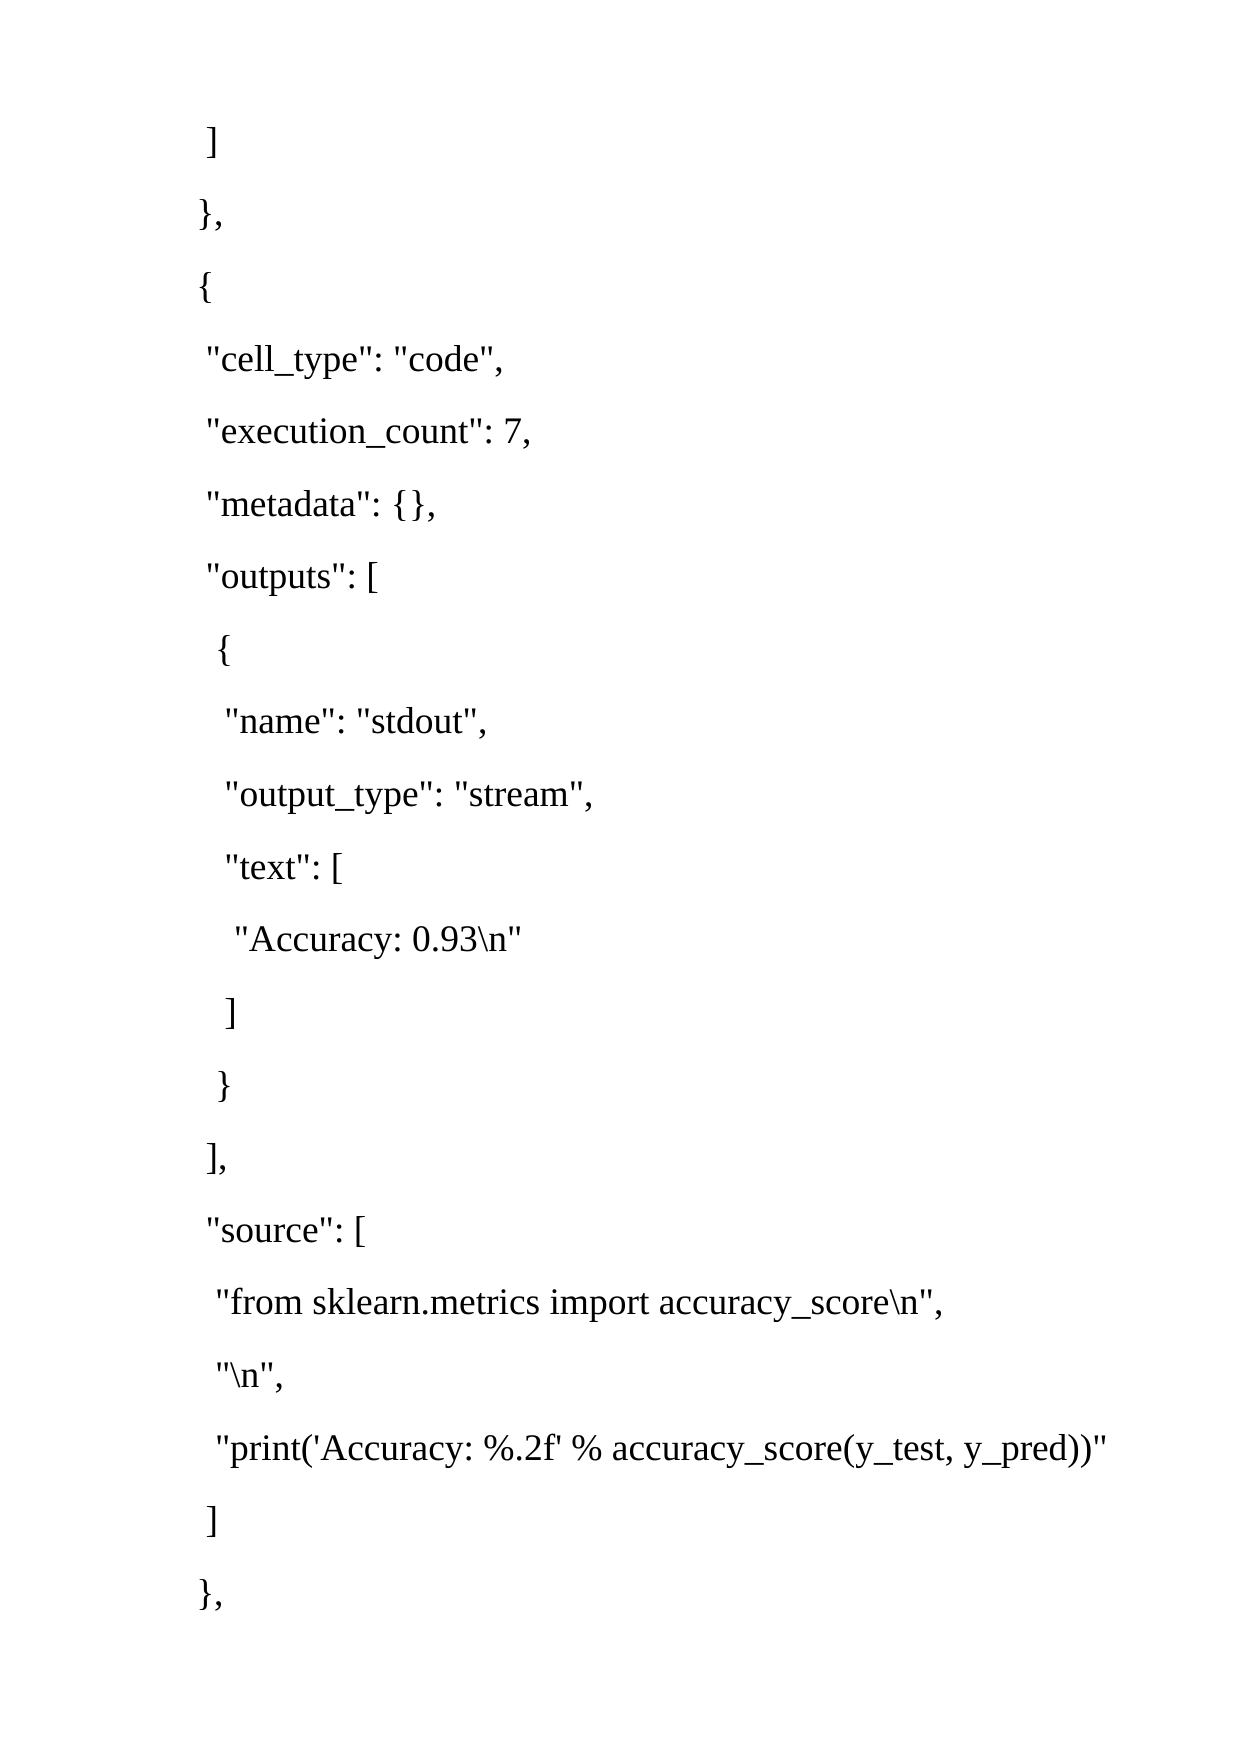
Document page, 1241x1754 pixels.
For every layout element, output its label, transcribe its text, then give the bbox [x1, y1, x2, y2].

list "from sklearn.metrics import accuracy_score\n", [177, 1280, 1122, 1323]
list ] [177, 1498, 1122, 1541]
list }, [177, 191, 1122, 234]
list "source": [ [177, 1207, 1122, 1250]
list "\n", [177, 1352, 1122, 1396]
list "output_type": "stream", [177, 772, 1122, 815]
list ] [177, 989, 1122, 1032]
list "name": "stdout", [177, 699, 1122, 742]
list }, [177, 1570, 1122, 1613]
list "print('Accuracy: %.2f' % accuracy_score(y_test, y_pred))" [177, 1425, 1122, 1468]
list "execution_count": 7, [177, 408, 1122, 452]
list "cell_type": "code", [177, 336, 1122, 379]
list ], [177, 1134, 1122, 1178]
list "outputs": [ [177, 554, 1122, 597]
list { [177, 263, 1122, 306]
list "metadata": {}, [177, 481, 1122, 524]
list "text": [ [177, 844, 1122, 887]
list "Accuracy: 0.93\n" [177, 917, 1122, 960]
list ] [177, 118, 1122, 161]
list } [177, 1062, 1122, 1105]
list { [177, 626, 1122, 669]
